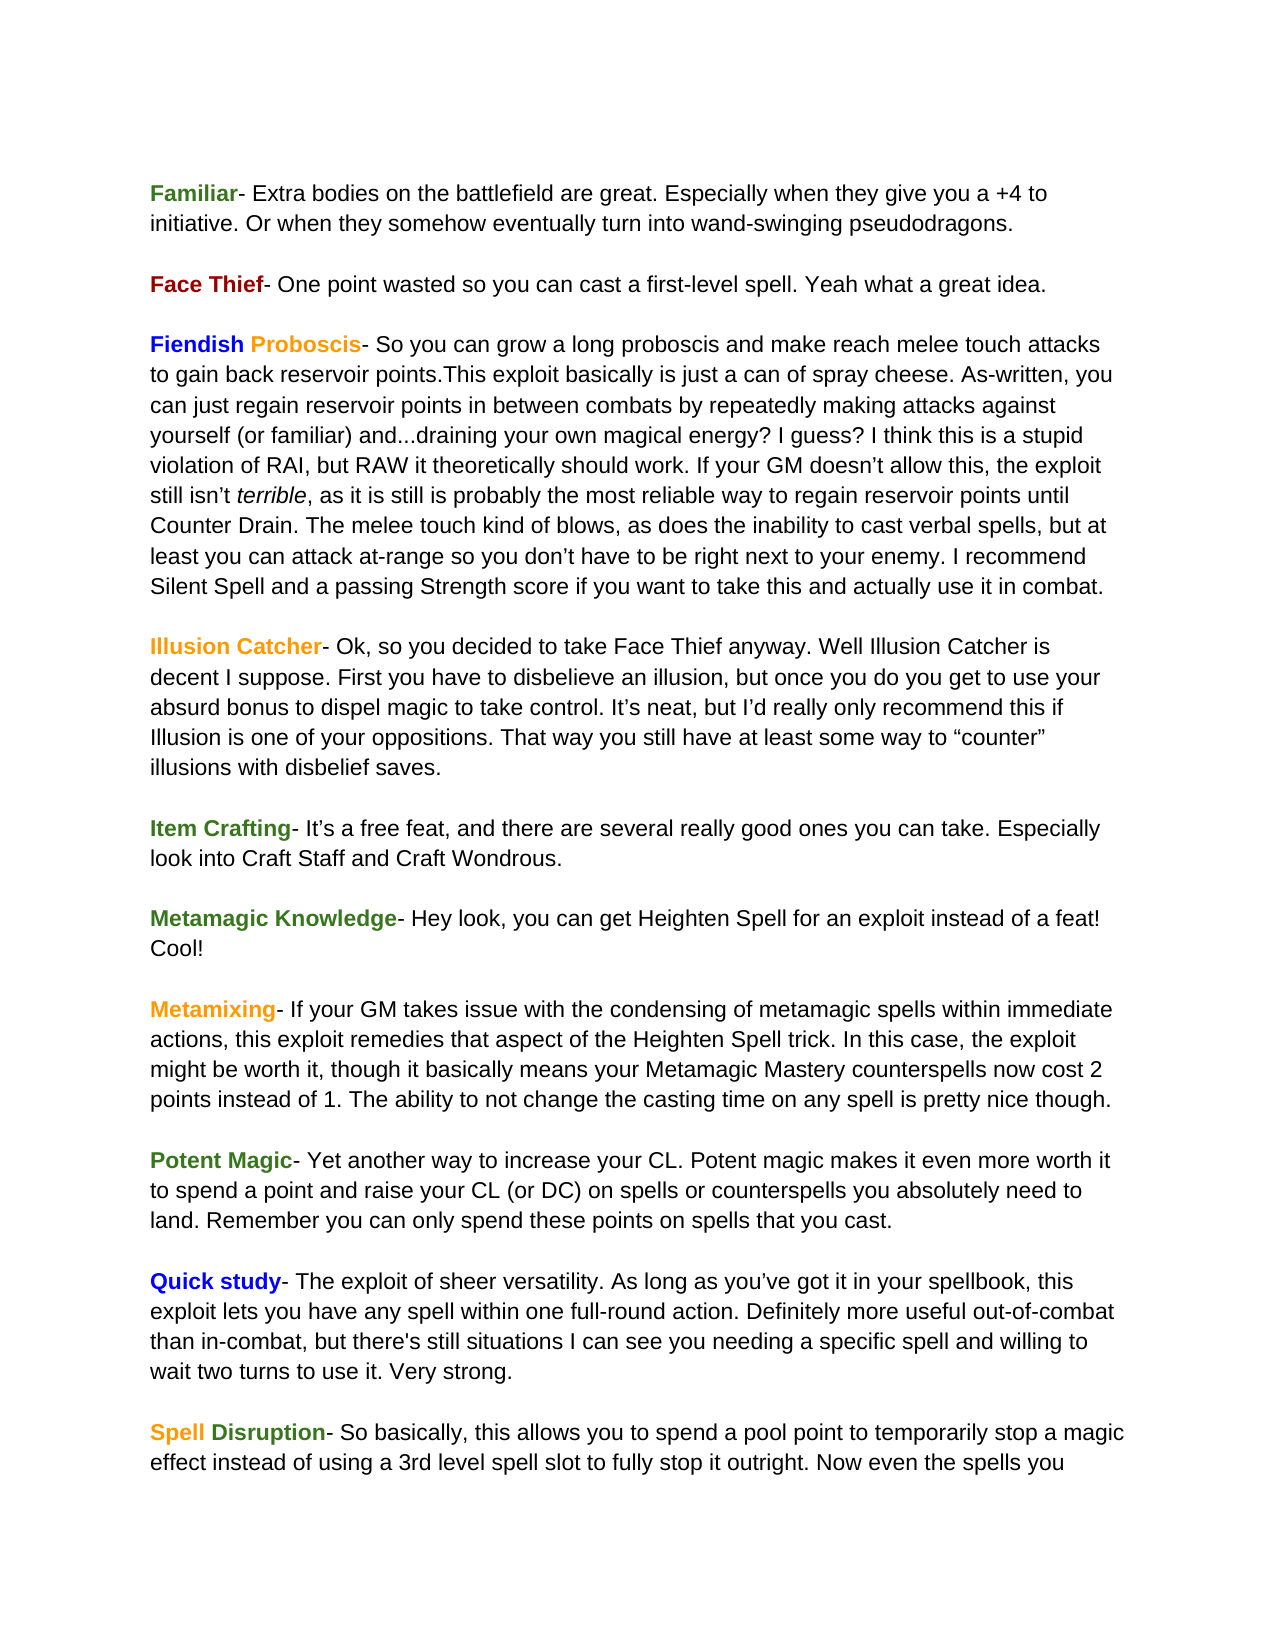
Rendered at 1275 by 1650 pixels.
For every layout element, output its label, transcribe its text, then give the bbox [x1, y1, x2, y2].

text Familiar- Extra bodies on the battlefield are great. Especially when they give you a +4 to initiative. Or when they somehow eventually turn into wand-swinging pseudodragons. [150, 180, 1125, 237]
text Potent Magic- Yet another way to increase your CL. Potent magic makes it even more worth it to spend a point and raise your CL (or DC) on spells or counterspells you absolutely need to land. Remember you can only spend these points on spells that you cast. [150, 1147, 1125, 1234]
text Spell Disruption- So basically, this allows you to spend a pool point to temporarily stop a magic effect instead of using a 3rd level spell slot to fully stop it outright. Now even the spells you [150, 1419, 1125, 1475]
text Illusion Catcher- Ok, so you decided to take Face Thief anyway. Well Illusion Catcher is decent I suppose. First you have to disbelieve an illusion, but once you do you get to use your absurd bonus to dispel magic to take control. It’s neat, but I’d really only recommend this if Illusion is one of your oppositions. That way you still have at least some way to “counter” illusions with disbelief saves. [150, 633, 1125, 781]
text Face Thief- One point wasted so you can cast a first-level spell. Yeah what a great idea. [150, 271, 1125, 297]
text Fiendish Proboscis- So you can grow a long proboscis and make reach melee touch attacks to gain back reservoir points.This exploit basically is just a can of spray cheese. As-written, you can just regain reservoir points in between combats by repeatedly making attacks against yourself (or familiar) and...draining your own magical energy? I guess? I think this is a stupid violation of RAI, but RAW it theoretically should work. If your GM doesn’t allow this, the exploit still isn’t terrible, as it is still is probably the most reliable way to regain reservoir points until Counter Drain. The melee touch kind of blows, as does the inability to cast verbal spells, but at least you can attack at-range so you don’t have to be right next to your enemy. I recommend Silent Spell and a passing Strength score if you want to take this and actually use it in combat. [150, 331, 1125, 599]
text Item Crafting- It’s a free feat, and there are several really good ones you can take. Especially look into Craft Staff and Craft Wondrous. [150, 814, 1125, 871]
text Metamixing- If your GM takes issue with the condensing of metamagic spells within immediate actions, this exploit remedies that aspect of the Heighten Spell trick. In this case, the exploit might be worth it, though it basically means your Metamagic Mastery counterspells now cost 2 points instead of 1. The ability to not change the casting time on any spell is pretty nice though. [150, 996, 1125, 1113]
text Quick study- The exploit of sheer versatility. As long as you’ve got it in your spellbook, this exploit lets you have any spell within one full-round action. Definitely more useful out-of-combat than in-combat, but there's still situations I can see you needing a specific spell and willing to wait two turns to use it. Very strong. [150, 1268, 1125, 1385]
text Metamagic Knowledge- Hey look, you can get Heighten Spell for an exploit instead of a feat! Cool! [150, 905, 1125, 962]
